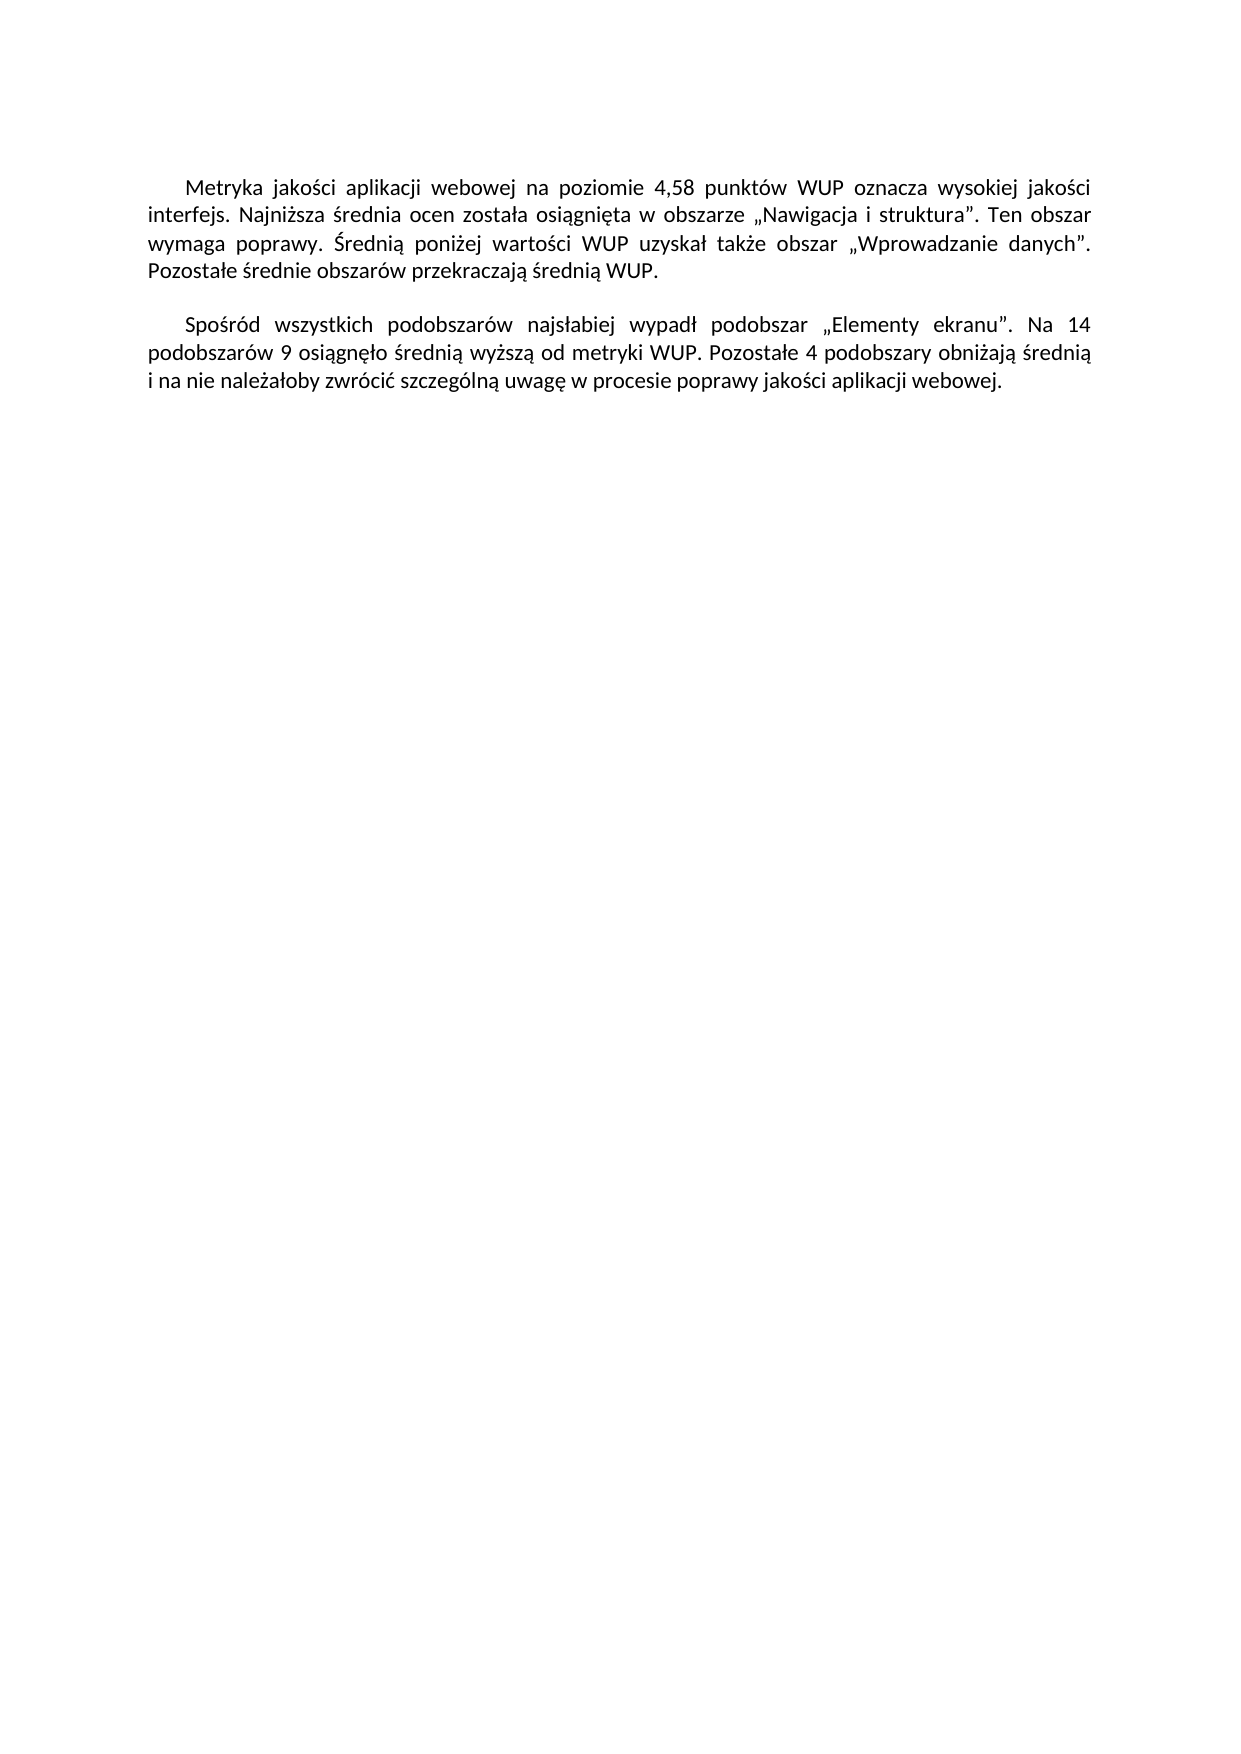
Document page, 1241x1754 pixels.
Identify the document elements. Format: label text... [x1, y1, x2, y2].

text Spośród wszystkich podobszarów najsłabiej wypadł podobszar „Elementy ekranu”. Na 14 podobszarów 9 osiągnęło średnią wyższą od metryki WUP. Pozostałe 4 podobszary obniżają średnią i na nie należałoby zwrócić szczególną uwagę w procesie poprawy jakości aplikacji webowej. [148, 310, 1093, 394]
text Metryka jakości aplikacji webowej na poziomie 4,58 punktów WUP oznacza wysokiej jakości interfejs. Najniższa średnia ocen została osiągnięta w obszarze „Nawigacja i struktura”. Ten obszar wymaga poprawy. Średnią poniżej wartości WUP uzyskał także obszar „Wprowadzanie danych”. Pozostałe średnie obszarów przekraczają średnią WUP. [148, 173, 1093, 285]
